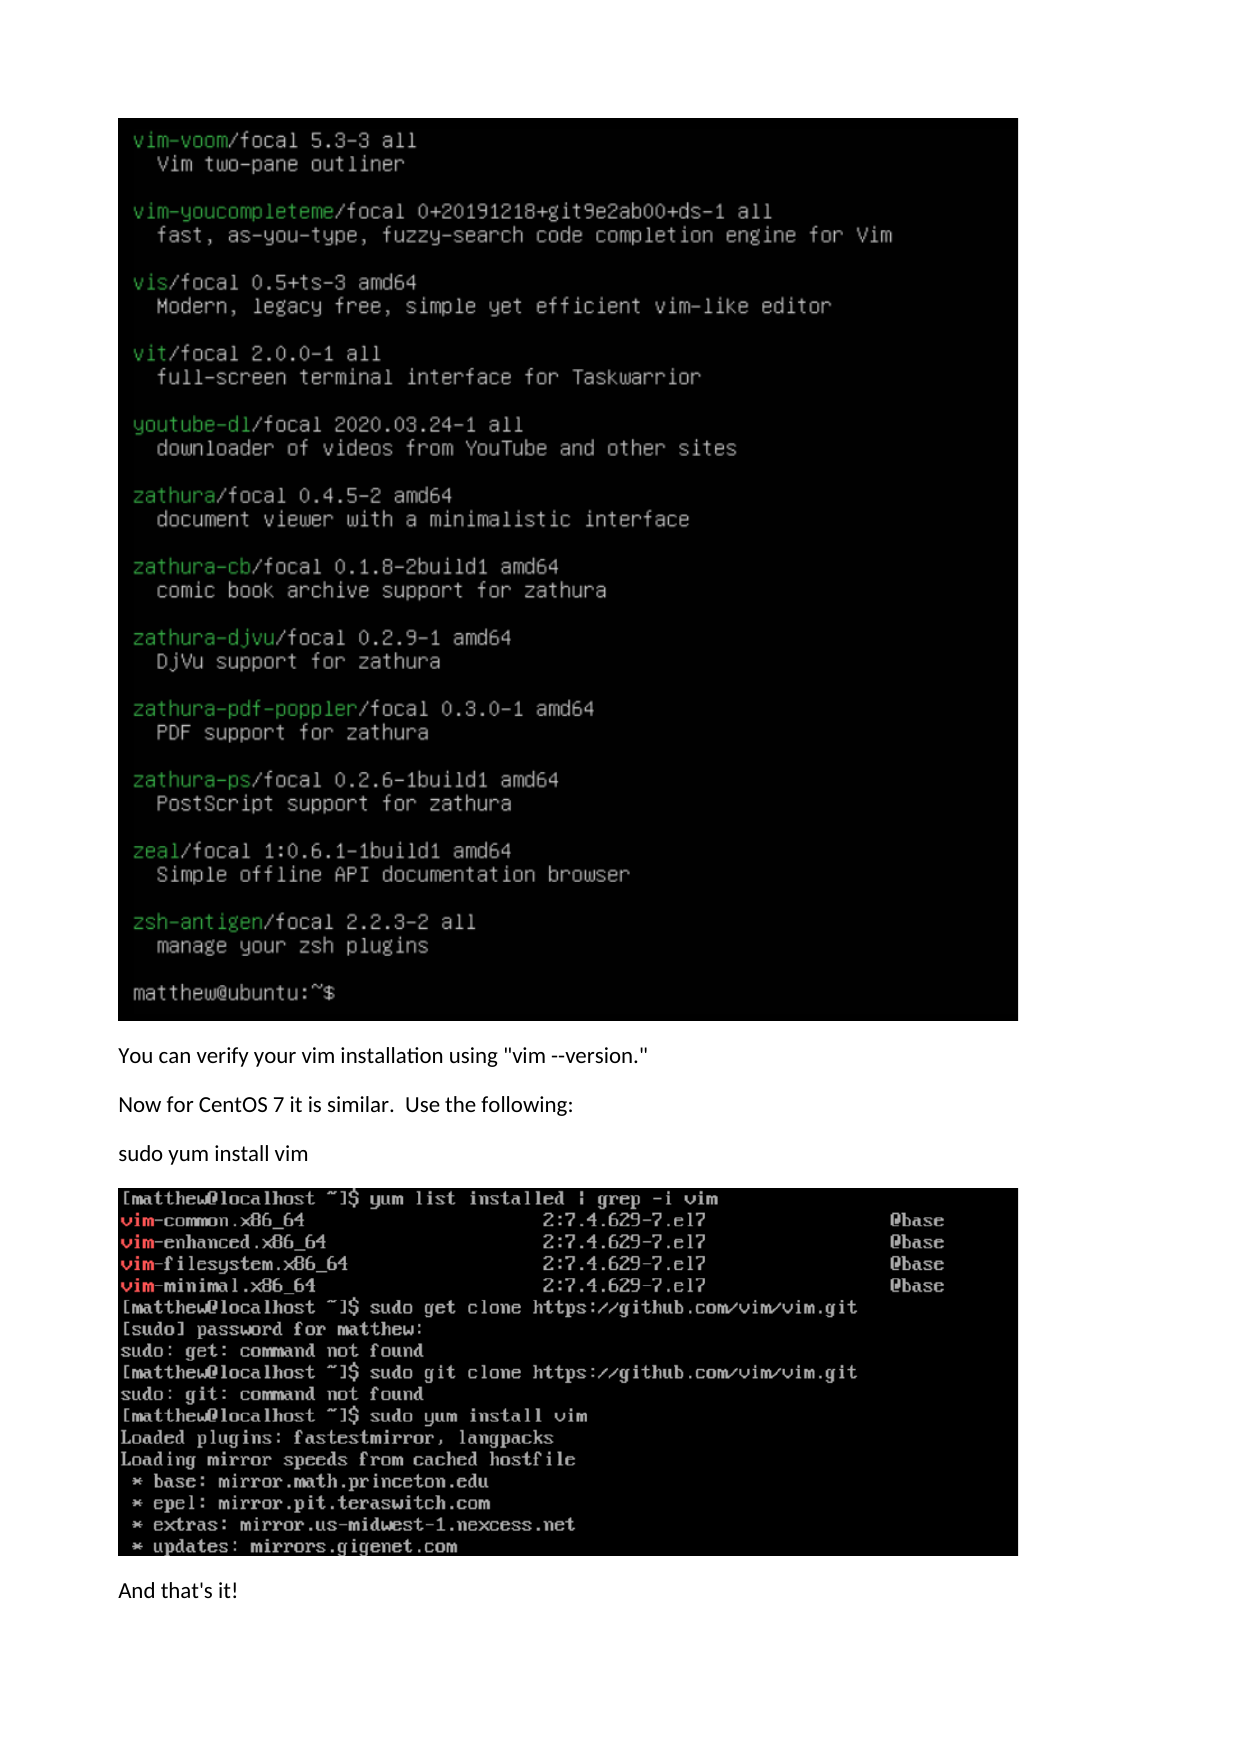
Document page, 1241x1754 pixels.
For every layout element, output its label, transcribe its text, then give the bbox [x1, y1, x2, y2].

text Now for CentOS 7 it is similar. Use the following: [118, 1090, 1122, 1118]
text You can verify your vim installation using "vim --version." [118, 1041, 1122, 1069]
text And that's it! [118, 1576, 1122, 1604]
text sudo yum install vim [118, 1139, 1122, 1167]
